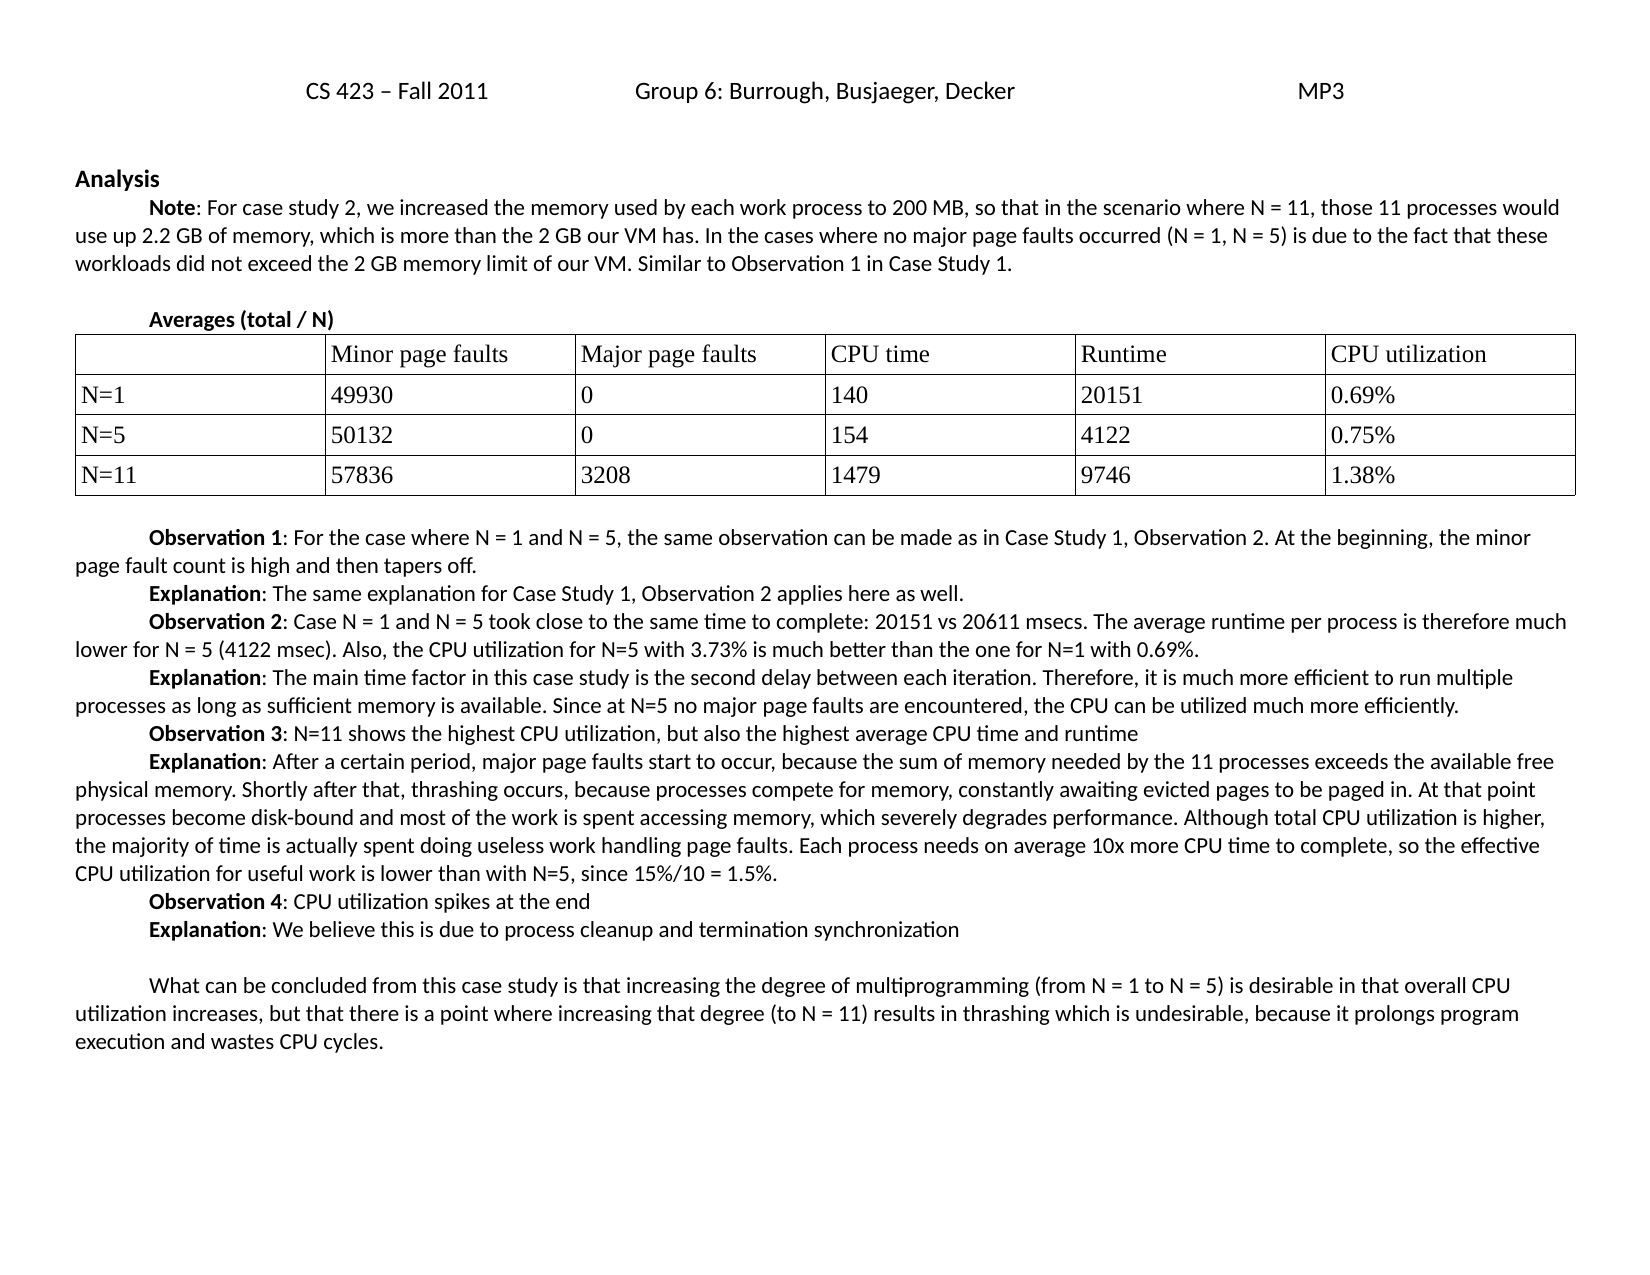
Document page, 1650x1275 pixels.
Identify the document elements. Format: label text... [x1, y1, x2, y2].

table_cell 154 [826, 415, 1075, 454]
text What can be concluded from this case study is that increasing the degree of multiprogramming (from N = 1 to N = 5) is desirable in that overall CPU utilization increases, but that there is a point where increasing that degree (to N = 11) results in thrashing which is undesirable, because it prolongs program execution and wastes CPU cycles. [75, 971, 1575, 1055]
text Observation 2: Case N = 1 and N = 5 took close to the same time to complete: 20151 vs 20611 msecs. The average runtime per process is therefore much lower for N = 5 (4122 msec). Also, the CPU utilization for N=5 with 3.73% is much better than the one for N=1 with 0.69%. [75, 607, 1575, 663]
table_cell 49930 [326, 375, 575, 414]
text Explanation: The main time factor in this case study is the second delay between each iteration. Therefore, it is much more efficient to run multiple processes as long as sufficient memory is available. Since at N=5 no major page faults are encountered, the CPU can be utilized much more efficiently. [75, 663, 1575, 719]
table_header CPU utilization [1326, 335, 1575, 374]
table_header CPU time [826, 335, 1075, 374]
table_cell N=11 [76, 456, 325, 495]
table_cell 50132 [326, 415, 575, 454]
text Explanation: The same explanation for Case Study 1, Observation 2 applies here as well. [75, 579, 1575, 607]
table_cell 0.75% [1326, 415, 1575, 454]
text Observation 4: CPU utilization spikes at the end [75, 887, 1575, 915]
table_cell 20151 [1076, 375, 1325, 414]
text Analysis [75, 163, 1575, 193]
table_cell 0 [576, 415, 825, 454]
table_cell 0.69% [1326, 375, 1575, 414]
table_cell 140 [826, 375, 1075, 414]
table_header Minor page faults [326, 335, 575, 374]
text Note: For case study 2, we increased the memory used by each work process to 200 MB, so that in the scenario where N = 11, those 11 processes would use up 2.2 GB of memory, which is more than the 2 GB our VM has. In the cases where no major page faults occurred (N = 1, N = 5) is due to the fact that these workloads did not exceed the 2 GB memory limit of our VM. Similar to Observation 1 in Case Study 1. [75, 193, 1575, 278]
table_cell N=5 [76, 415, 325, 454]
table_cell 57836 [326, 456, 575, 495]
table_cell N=1 [76, 375, 325, 414]
text Explanation: After a certain period, major page faults start to occur, because the sum of memory needed by the 11 processes exceeds the available free physical memory. Shortly after that, thrashing occurs, because processes compete for memory, constantly awaiting evicted pages to be paged in. At that point processes become disk-bound and most of the work is spent accessing memory, which severely degrades performance. Although total CPU utilization is higher, the majority of time is actually spent doing useless work handling page faults. Each process needs on average 10x more CPU time to complete, so the effective CPU utilization for useful work is lower than with N=5, since 15%/10 = 1.5%. [75, 747, 1575, 887]
table_cell 1.38% [1326, 456, 1575, 495]
table_header Major page faults [576, 335, 825, 374]
table_cell 9746 [1076, 456, 1325, 495]
table_cell 4122 [1076, 415, 1325, 454]
text Observation 3: N=11 shows the highest CPU utilization, but also the highest average CPU time and runtime [75, 719, 1575, 747]
table_cell 0 [576, 375, 825, 414]
table_cell 1479 [826, 456, 1075, 495]
table_header [76, 335, 325, 374]
table_header Runtime [1076, 335, 1325, 374]
text Averages (total / N) [75, 306, 1575, 334]
text Explanation: We believe this is due to process cleanup and termination synchronization [75, 915, 1575, 943]
text Observation 1: For the case where N = 1 and N = 5, the same observation can be made as in Case Study 1, Observation 2. At the beginning, the minor page fault count is high and then tapers off. [75, 523, 1575, 579]
table_cell 3208 [576, 456, 825, 495]
